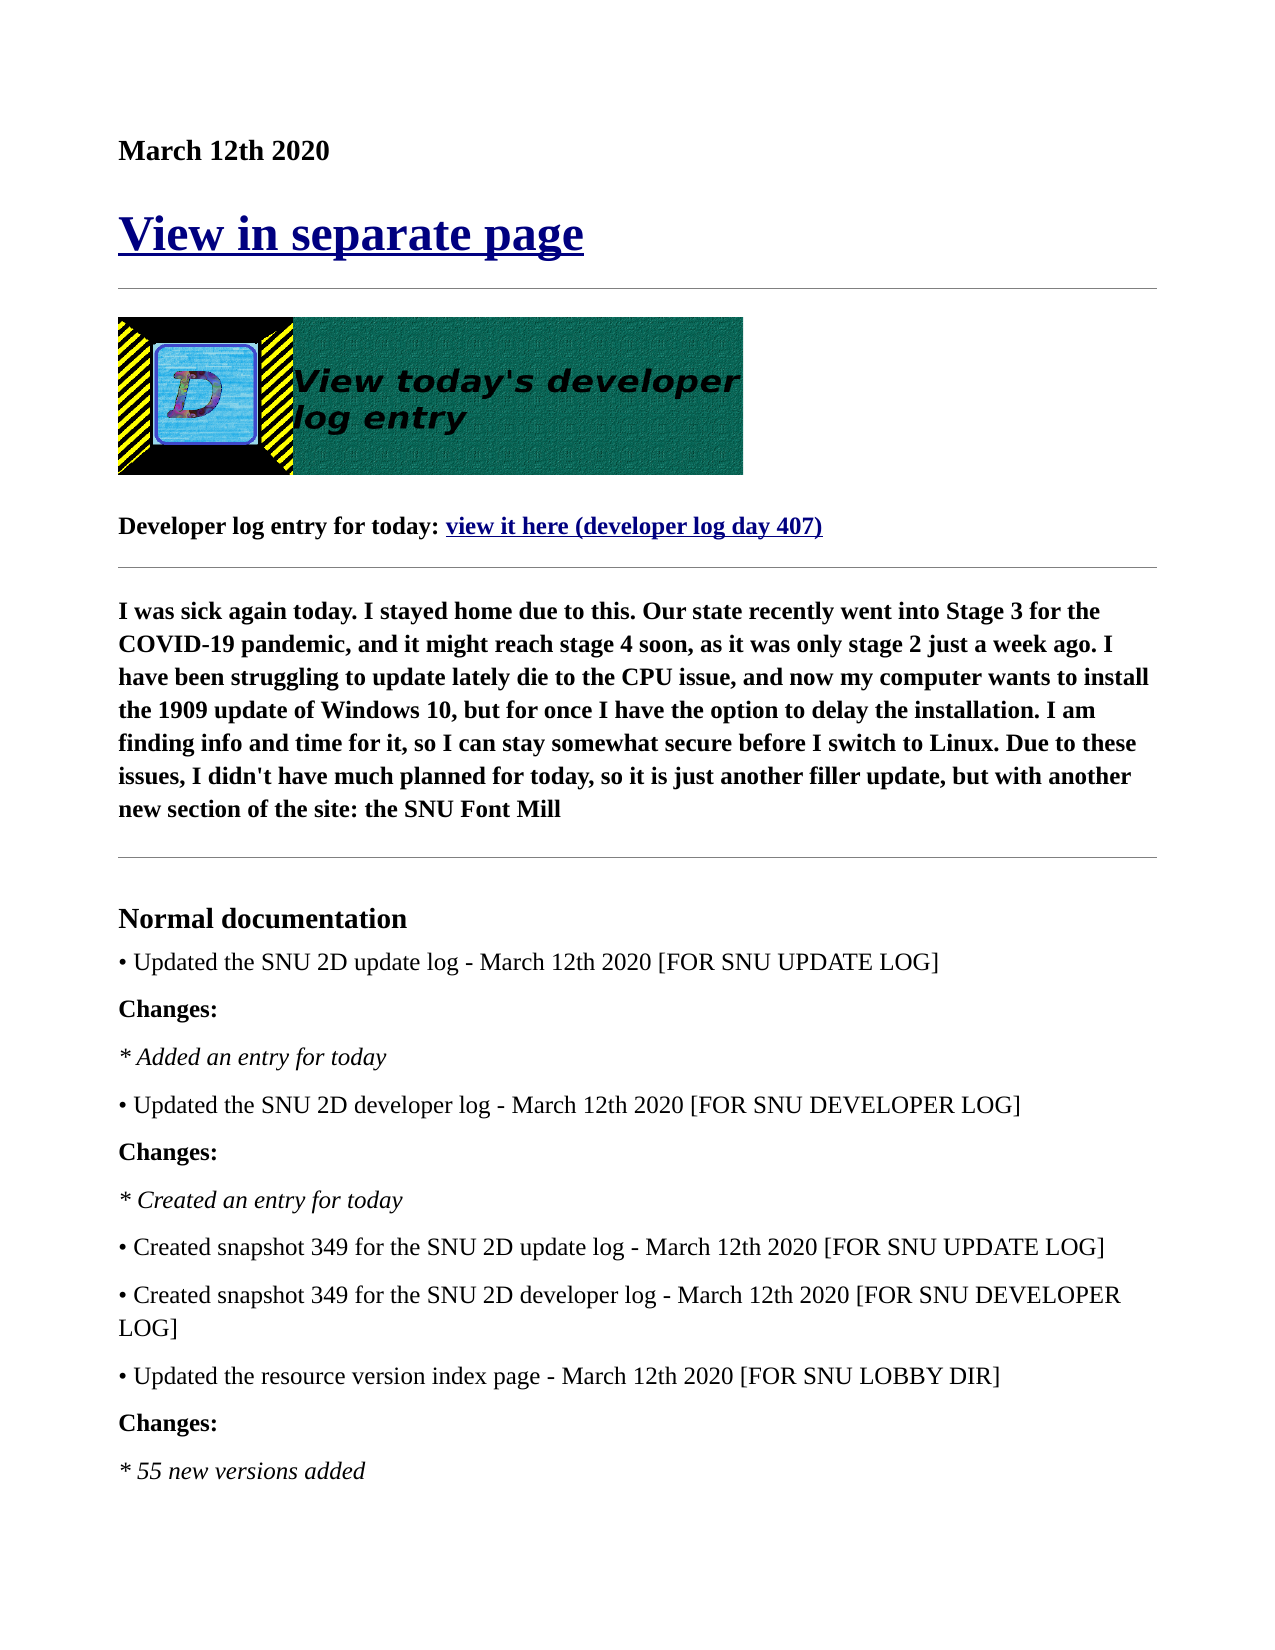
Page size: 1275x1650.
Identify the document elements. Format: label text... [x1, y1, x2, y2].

text Changes: [118, 1408, 1157, 1437]
text • Created snapshot 349 for the SNU 2D update log - March 12th 2020 [FOR SNU UPDATE LOG] [118, 1232, 1157, 1261]
picture [118, 317, 744, 475]
text Changes: [118, 994, 1157, 1023]
text • Updated the SNU 2D developer log - March 12th 2020 [FOR SNU DEVELOPER LOG] [118, 1090, 1157, 1118]
text • Created snapshot 349 for the SNU 2D developer log - March 12th 2020 [FOR SNU DEVELOPER LOG] [118, 1280, 1157, 1342]
text * Added an entry for today [118, 1042, 1157, 1071]
text * Created an entry for today [118, 1185, 1157, 1214]
subtitle View in separate page [118, 204, 1157, 261]
text • Updated the SNU 2D update log - March 12th 2020 [FOR SNU UPDATE LOG] [118, 947, 1157, 976]
subtitle March 12th 2020 [118, 133, 1157, 166]
subtitle Normal documentation [118, 901, 1157, 934]
subtitle Developer log entry for today: view it here (developer log day 407) [118, 511, 1157, 540]
text * 55 new versions added [118, 1456, 1157, 1485]
text Changes: [118, 1137, 1157, 1166]
text I was sick again today. I stayed home due to this. Our state recently went into Stage 3 for the COVID-19 pandemic, and it might reach stage 4 soon, as it was only stage 2 just a week ago. I have been struggling to update lately die to the CPU issue, and now my computer wants to install the 1909 update of Windows 10, but for once I have the option to delay the installation. I am finding info and time for it, so I can stay somewhat secure before I switch to Linux. Due to these issues, I didn't have much planned for today, so it is just another filler update, but with another new section of the site: the SNU Font Mill [118, 596, 1157, 823]
text • Updated the resource version index page - March 12th 2020 [FOR SNU LOBBY DIR] [118, 1361, 1157, 1389]
